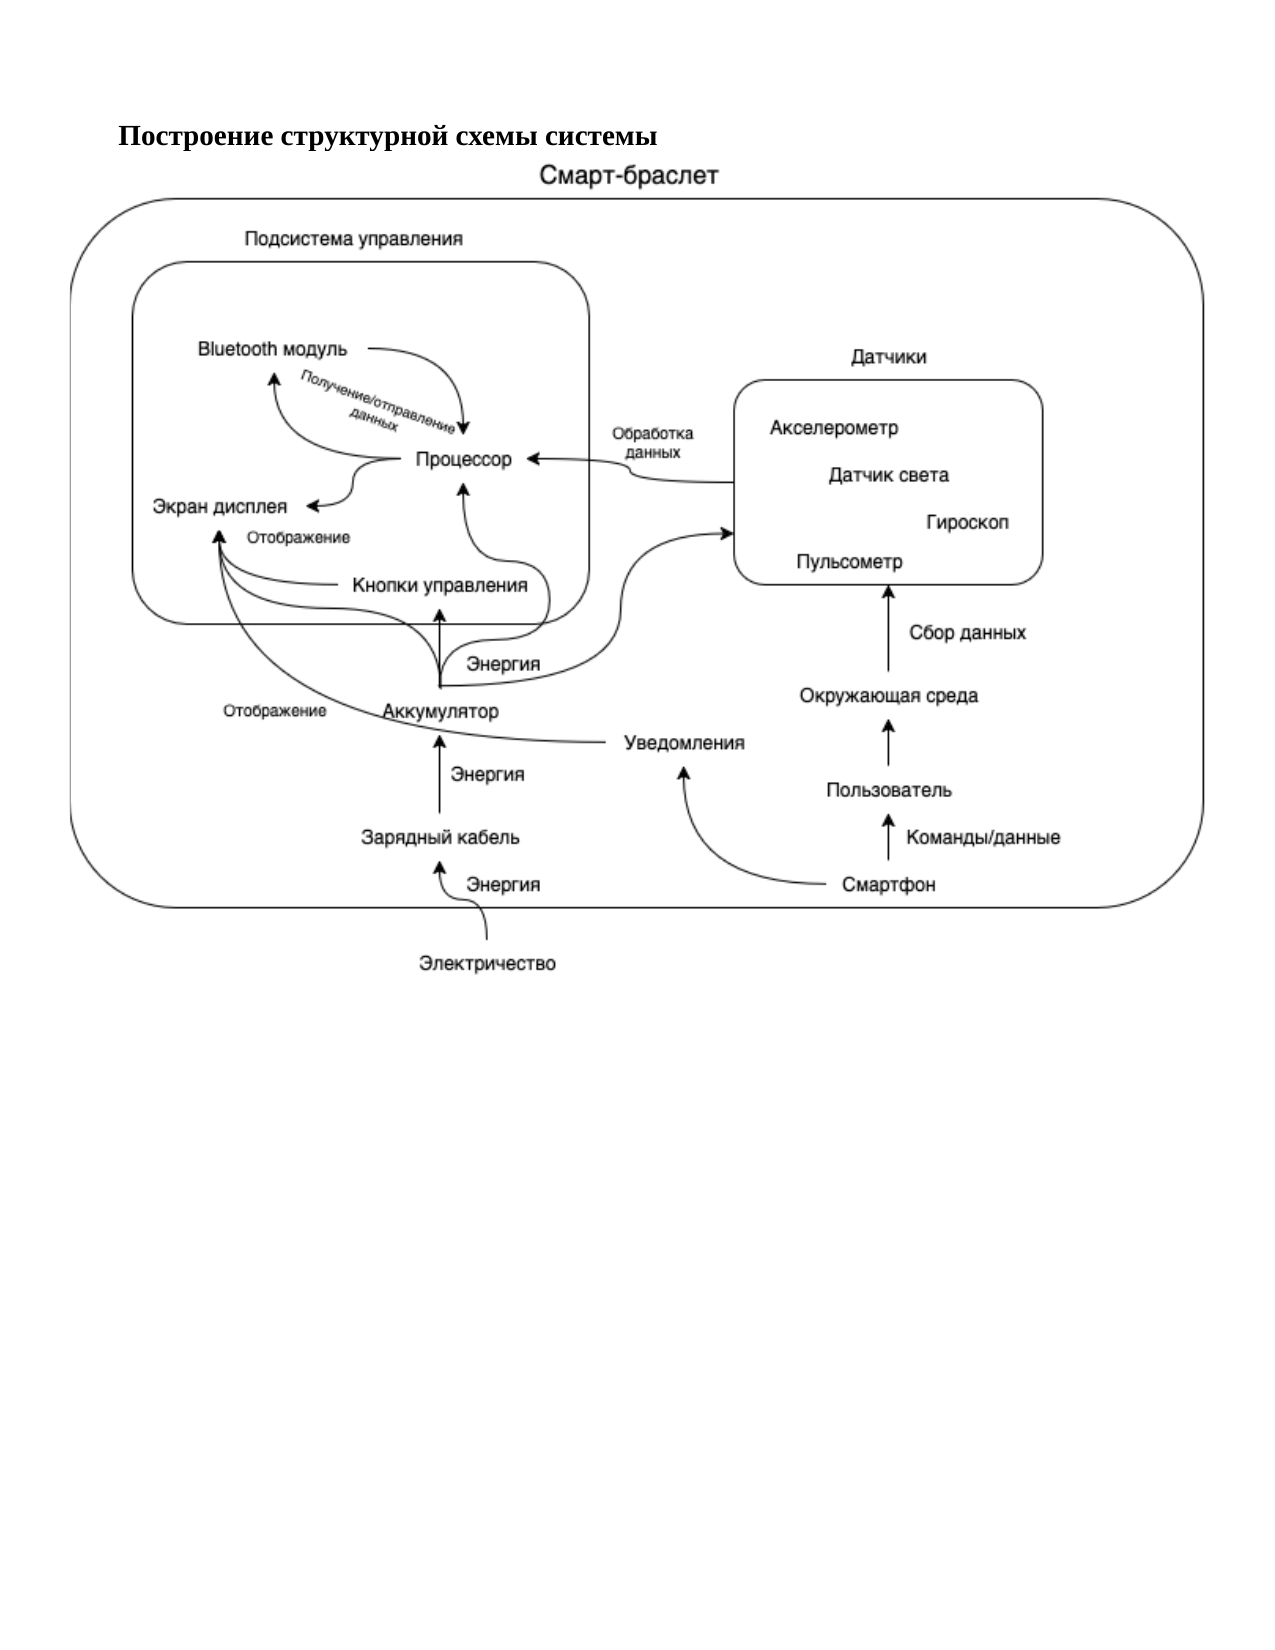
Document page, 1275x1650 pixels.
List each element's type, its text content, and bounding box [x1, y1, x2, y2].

text Построение структурной схемы системы [118, 118, 1157, 151]
picture [69, 151, 1206, 986]
